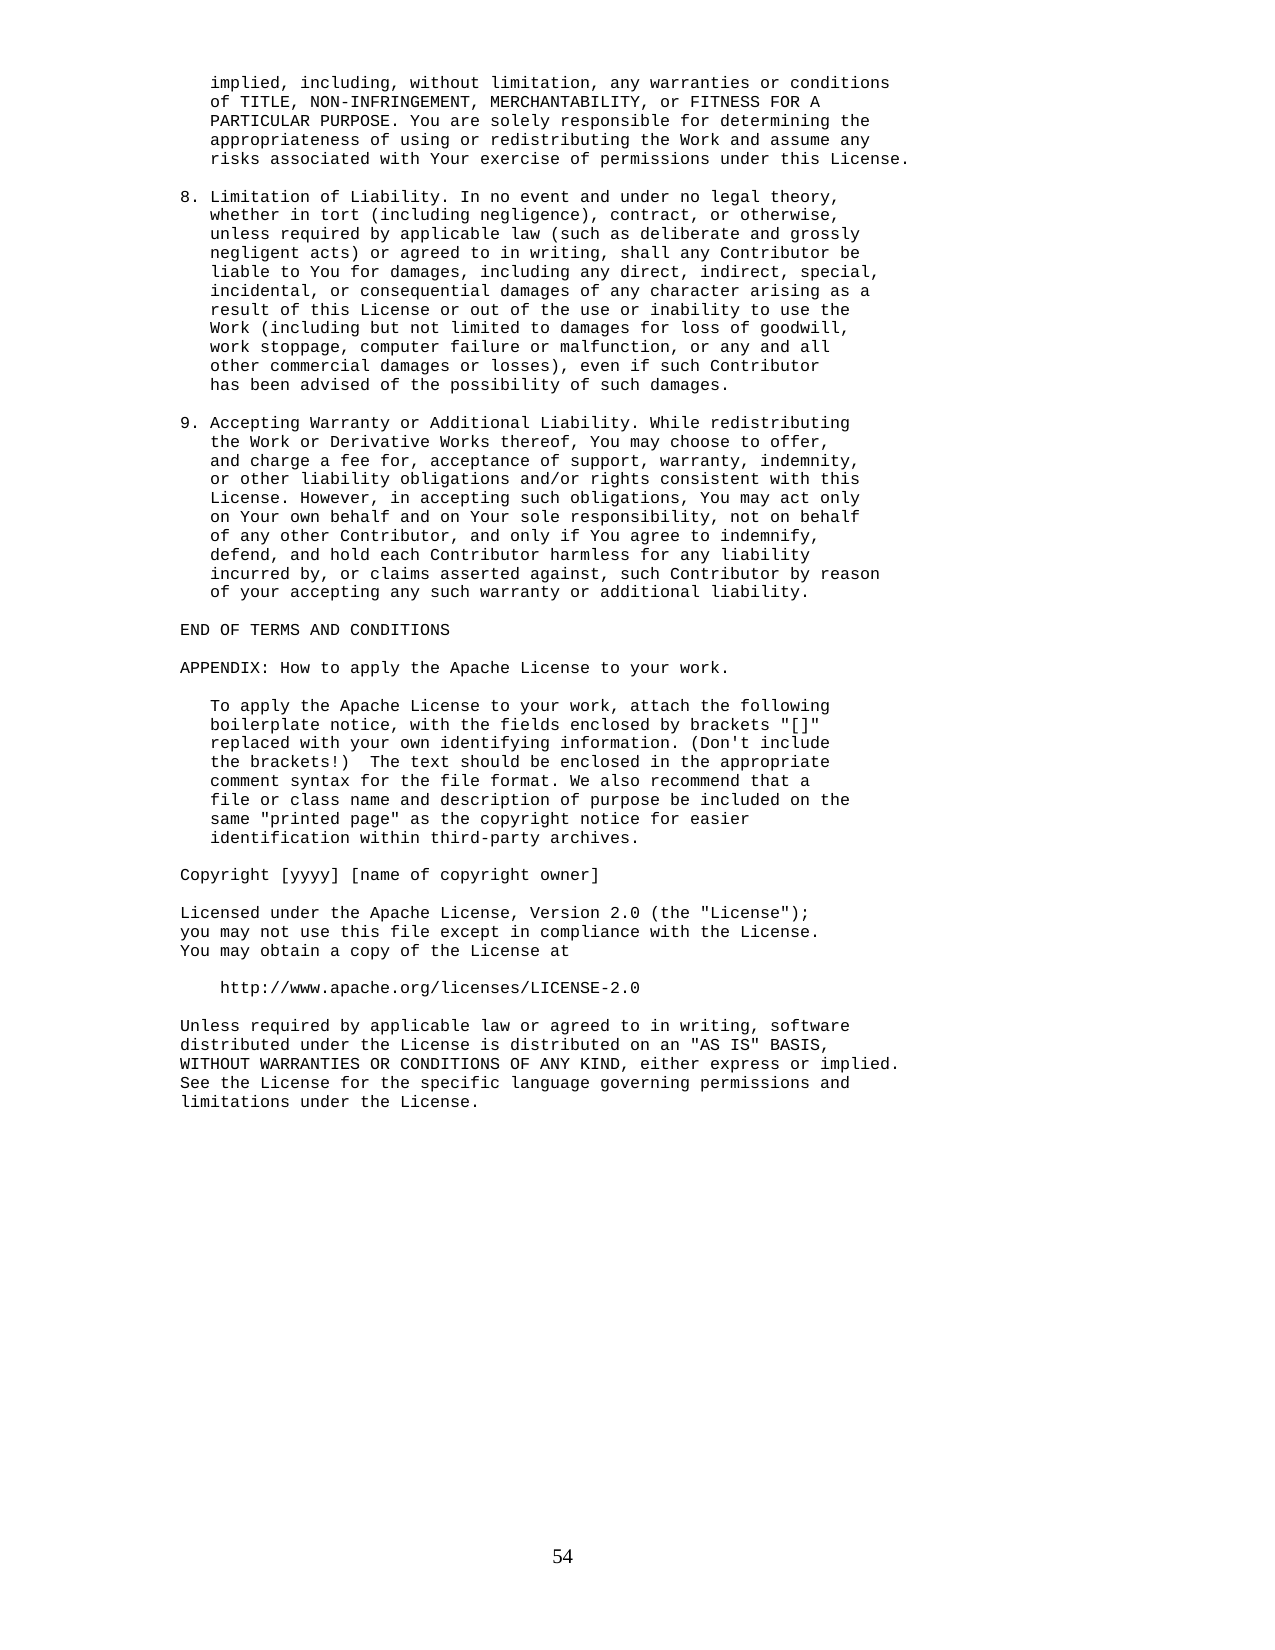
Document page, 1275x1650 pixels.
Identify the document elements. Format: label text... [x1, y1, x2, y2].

text file or class name and description of purpose be included on the [150, 791, 1200, 810]
text result of this License or out of the use or inability to use the [150, 301, 1200, 320]
text whether in tort (including negligence), contract, or otherwise, [150, 207, 1200, 226]
text you may not use this file except in compliance with the License. [150, 923, 1200, 942]
text You may obtain a copy of the License at [150, 942, 1200, 961]
text same "printed page" as the copyright notice for easier [150, 810, 1200, 829]
text License. However, in accepting such obligations, You may act only [150, 490, 1200, 509]
text Work (including but not limited to damages for loss of goodwill, [150, 320, 1200, 339]
text of any other Contributor, and only if You agree to indemnify, [150, 527, 1200, 546]
text replaced with your own identifying information. (Don't include [150, 735, 1200, 754]
text comment syntax for the file format. We also recommend that a [150, 773, 1200, 791]
text and charge a fee for, acceptance of support, warranty, indemnity, [150, 452, 1200, 471]
text on Your own behalf and on Your sole responsibility, not on behalf [150, 509, 1200, 527]
text appropriateness of using or redistributing the Work and assume any [150, 132, 1200, 150]
text defend, and hold each Contributor harmless for any liability [150, 546, 1200, 565]
text PARTICULAR PURPOSE. You are solely responsible for determining the [150, 113, 1200, 132]
text incidental, or consequential damages of any character arising as a [150, 282, 1200, 301]
text distributed under the License is distributed on an "AS IS" BASIS, [150, 1037, 1200, 1055]
text identification within third-party archives. [150, 829, 1200, 848]
text Copyright [yyyy] [name of copyright owner] [150, 867, 1200, 886]
text 8. Limitation of Liability. In no event and under no legal theory, [150, 188, 1200, 207]
text limitations under the License. [150, 1093, 1200, 1112]
text 9. Accepting Warranty or Additional Liability. While redistributing [150, 414, 1200, 433]
text Unless required by applicable law or agreed to in writing, software [150, 1018, 1200, 1037]
text boilerplate notice, with the fields enclosed by brackets "[]" [150, 716, 1200, 735]
text risks associated with Your exercise of permissions under this License. [150, 150, 1200, 169]
text or other liability obligations and/or rights consistent with this [150, 471, 1200, 490]
text WITHOUT WARRANTIES OR CONDITIONS OF ANY KIND, either express or implied. [150, 1055, 1200, 1074]
text negligent acts) or agreed to in writing, shall any Contributor be [150, 245, 1200, 263]
text To apply the Apache License to your work, attach the following [150, 697, 1200, 716]
text work stoppage, computer failure or malfunction, or any and all [150, 339, 1200, 358]
text the Work or Derivative Works thereof, You may choose to offer, [150, 433, 1200, 452]
text Licensed under the Apache License, Version 2.0 (the "License"); [150, 904, 1200, 923]
text unless required by applicable law (such as deliberate and grossly [150, 226, 1200, 245]
text APPENDIX: How to apply the Apache License to your work. [150, 659, 1200, 678]
text See the License for the specific language governing permissions and [150, 1074, 1200, 1093]
text the brackets!) The text should be enclosed in the appropriate [150, 754, 1200, 773]
text implied, including, without limitation, any warranties or conditions [150, 75, 1200, 94]
text END OF TERMS AND CONDITIONS [150, 622, 1200, 641]
text has been advised of the possibility of such damages. [150, 377, 1200, 396]
text of your accepting any such warranty or additional liability. [150, 584, 1200, 603]
text incurred by, or claims asserted against, such Contributor by reason [150, 565, 1200, 584]
text other commercial damages or losses), even if such Contributor [150, 358, 1200, 377]
text of TITLE, NON-INFRINGEMENT, MERCHANTABILITY, or FITNESS FOR A [150, 94, 1200, 113]
text http://www.apache.org/licenses/LICENSE-2.0 [150, 980, 1200, 999]
text liable to You for damages, including any direct, indirect, special, [150, 263, 1200, 282]
